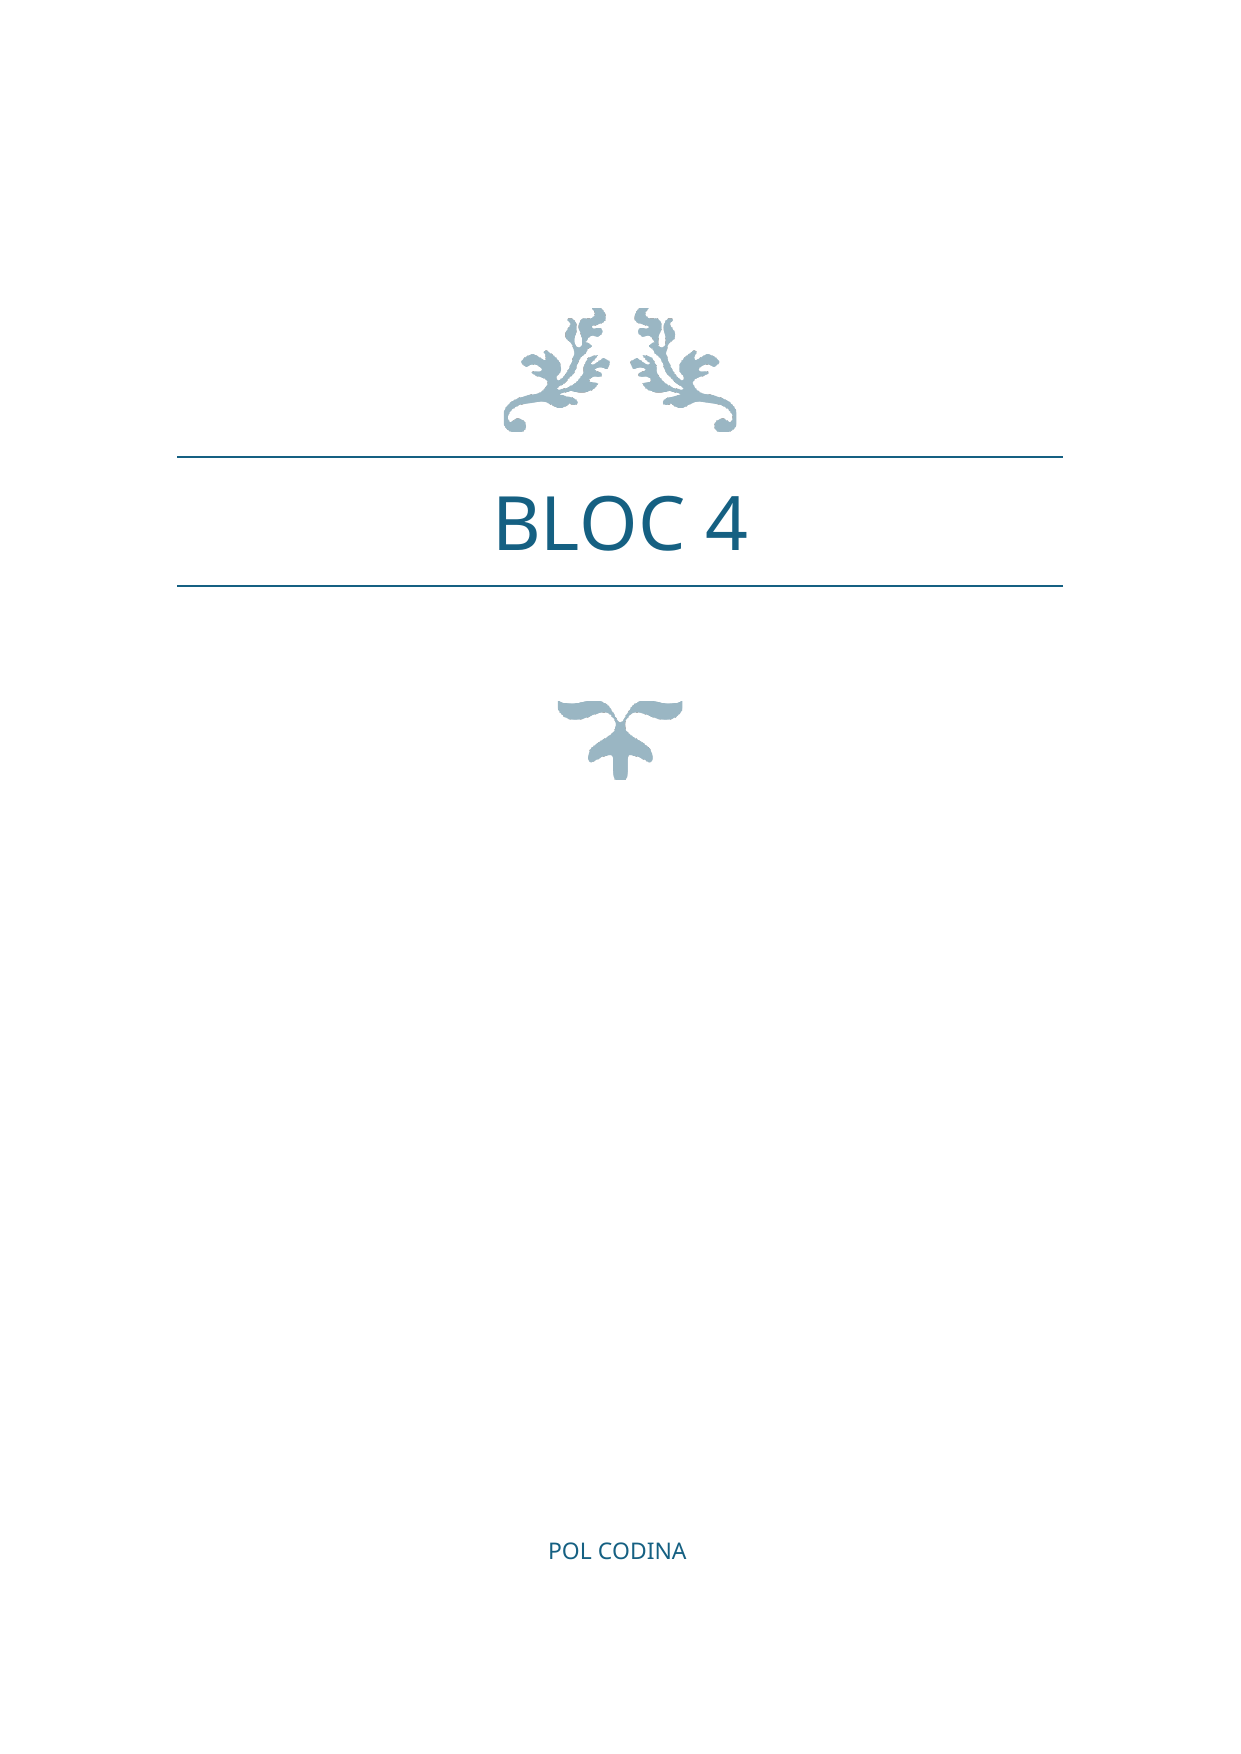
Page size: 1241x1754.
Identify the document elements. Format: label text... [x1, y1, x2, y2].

text BLOC 4 [177, 458, 1063, 585]
text pol codina [177, 1535, 1063, 1566]
